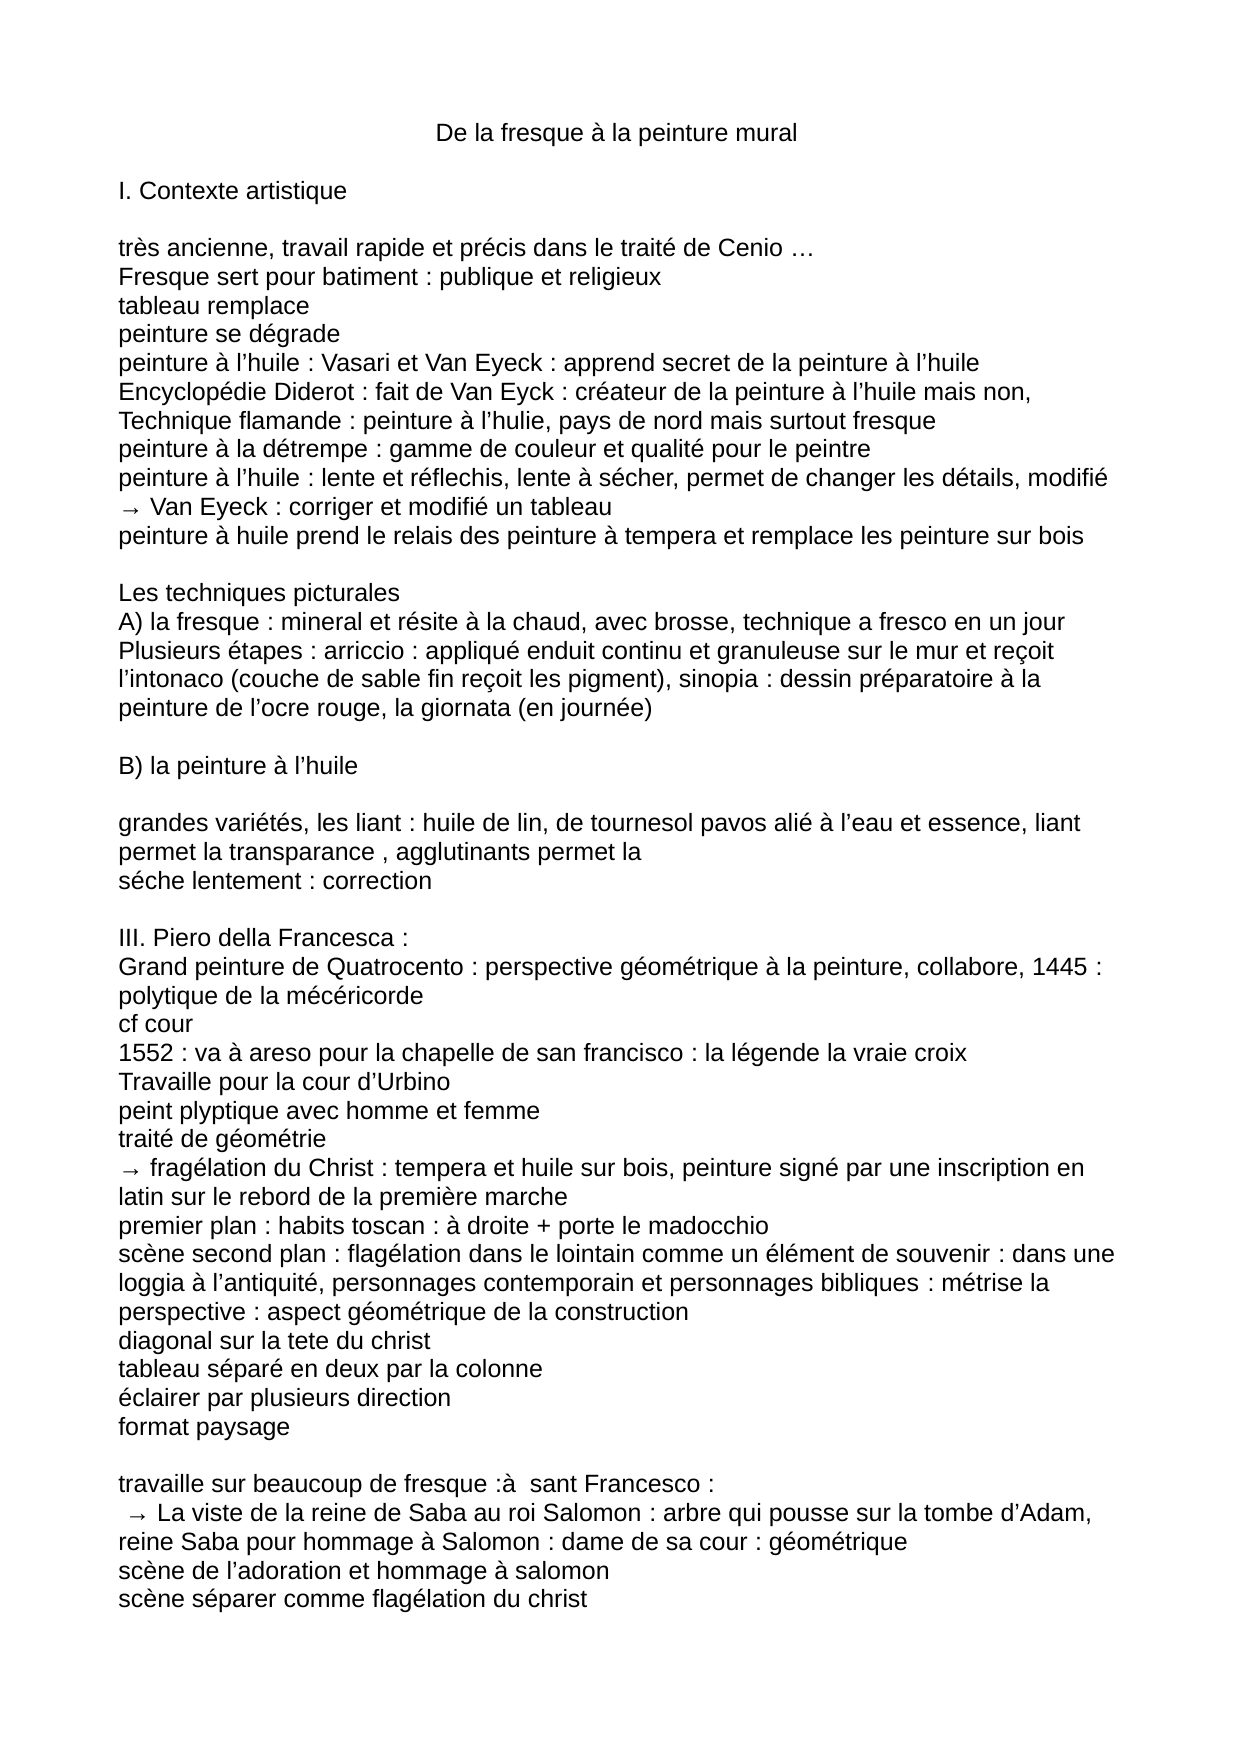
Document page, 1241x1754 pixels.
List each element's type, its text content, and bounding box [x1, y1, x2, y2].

text A) la fresque : mineral et résite à la chaud, avec brosse, technique a fresco en un jour [118, 607, 1122, 636]
text peinture à la détrempe : gamme de couleur et qualité pour le peintre [118, 434, 1122, 463]
text Les techniques picturales [118, 578, 1122, 607]
text très ancienne, travail rapide et précis dans le traité de Cenio … [118, 233, 1122, 262]
text format paysage [118, 1412, 1122, 1441]
text B) la peinture à l’huile [118, 751, 1122, 779]
text → La viste de la reine de Saba au roi Salomon : arbre qui pousse sur la tombe d’Adam, reine Saba pour hommage à Salomon : dame de sa cour : géométrique [118, 1498, 1122, 1556]
text Travaille pour la cour d’Urbino [118, 1067, 1122, 1096]
text Plusieurs étapes : arriccio : appliqué enduit continu et granuleuse sur le mur et reçoit l’intonaco (couche de sable fin reçoit les pigment), sinopia : dessin préparatoire à la peinture de l’ocre rouge, la giornata (en journée) [118, 636, 1122, 722]
text 1552 : va à areso pour la chapelle de san francisco : la légende la vraie croix [118, 1038, 1122, 1067]
text premier plan : habits toscan : à droite + porte le madocchio [118, 1211, 1122, 1239]
text peinture se dégrade [118, 319, 1122, 348]
text peinture à l’huile : Vasari et Van Eyeck : apprend secret de la peinture à l’huile [118, 348, 1122, 377]
text → fragélation du Christ : tempera et huile sur bois, peinture signé par une inscription en latin sur le rebord de la première marche [118, 1153, 1122, 1211]
text peinture à huile prend le relais des peinture à tempera et remplace les peinture sur bois [118, 521, 1122, 549]
text tableau séparé en deux par la colonne [118, 1354, 1122, 1383]
text III. Piero della Francesca : [118, 923, 1122, 952]
text peinture à l’huile : lente et réflechis, lente à sécher, permet de changer les détails, modifié → Van Eyeck : corriger et modifié un tableau [118, 463, 1122, 521]
text séche lentement : correction [118, 866, 1122, 894]
text Fresque sert pour batiment : publique et religieux [118, 262, 1122, 291]
text peint plyptique avec homme et femme [118, 1096, 1122, 1124]
text scène séparer comme flagélation du christ [118, 1584, 1122, 1613]
text travaille sur beaucoup de fresque :à sant Francesco : [118, 1469, 1122, 1498]
text grandes variétés, les liant : huile de lin, de tournesol pavos alié à l’eau et essence, liant permet la transparance , agglutinants permet la [118, 808, 1122, 866]
text cf cour [118, 1009, 1122, 1038]
text Encyclopédie Diderot : fait de Van Eyck : créateur de la peinture à l’huile mais non, [118, 377, 1122, 406]
text scène second plan : flagélation dans le lointain comme un élément de souvenir : dans une loggia à l’antiquité, personnages contemporain et personnages bibliques : métrise la perspective : aspect géométrique de la construction [118, 1239, 1122, 1326]
text éclairer par plusieurs direction [118, 1383, 1122, 1412]
text Technique flamande : peinture à l’hulie, pays de nord mais surtout fresque [118, 406, 1122, 434]
text De la fresque à la peinture mural [118, 118, 1122, 147]
text I. Contexte artistique [118, 176, 1122, 204]
text scène de l’adoration et hommage à salomon [118, 1556, 1122, 1584]
text traité de géométrie [118, 1124, 1122, 1153]
text tableau remplace [118, 291, 1122, 319]
text diagonal sur la tete du christ [118, 1326, 1122, 1354]
text Grand peinture de Quatrocento : perspective géométrique à la peinture, collabore, 1445 : polytique de la mécéricorde [118, 952, 1122, 1009]
